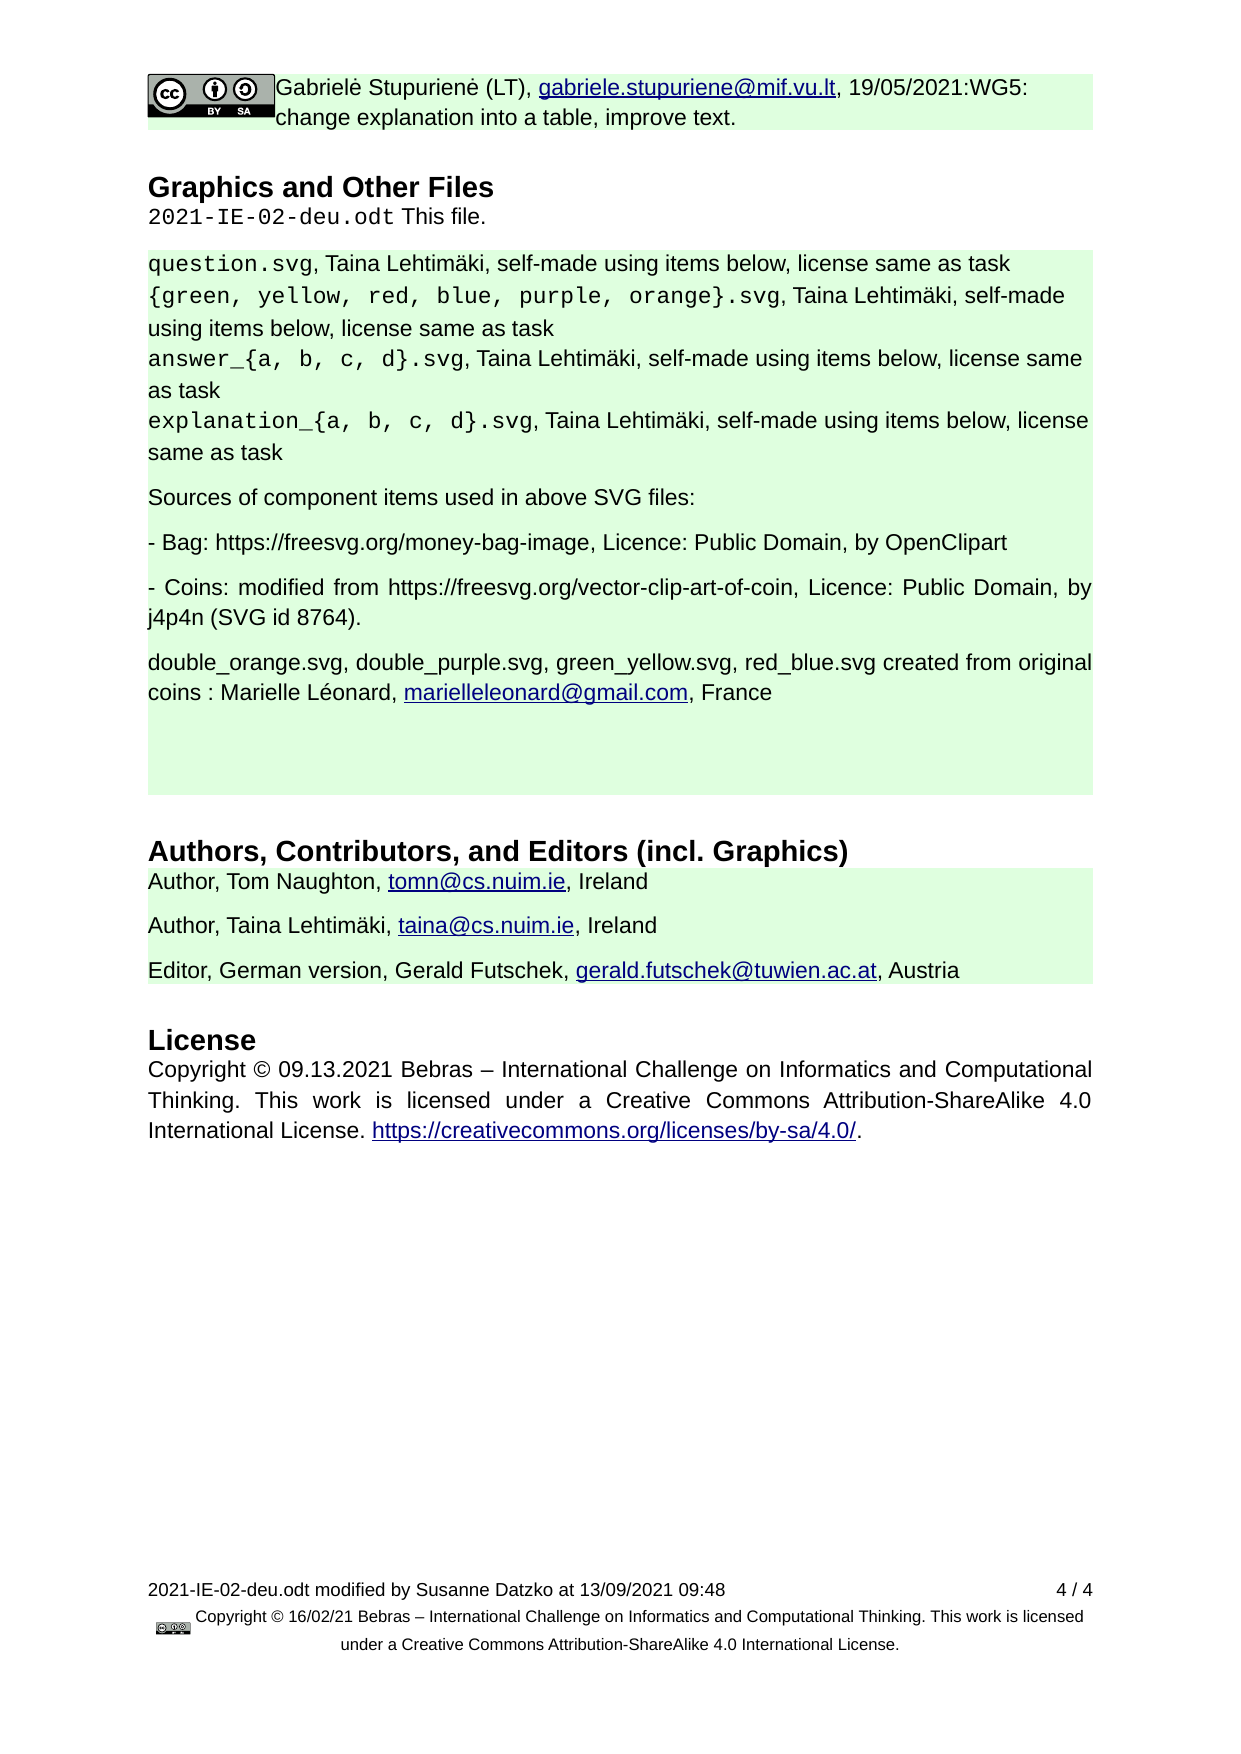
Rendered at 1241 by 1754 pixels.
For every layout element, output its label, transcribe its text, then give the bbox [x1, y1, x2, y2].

subtitle License [148, 1023, 1093, 1056]
subtitle Graphics and Other Files [148, 169, 1093, 203]
text Editor, German version, Gerald Futschek, gerald.futschek@tuwien.ac.at, Austria [148, 957, 1093, 984]
text question.svg, Taina Lehtimäki, self-made using items below, license same as task {green, yellow, red, blue, purple, orange}.svg, Taina Lehtimäki, self-made using items below, license same as task answer_{a, b, c, d}.svg, Taina Lehtimäki, self-made using items below, license same as task explanation_{a, b, c, d}.svg, Taina Lehtimäki, self-made using items below, license same as task [148, 250, 1093, 466]
text - Bag: https://freesvg.org/money-bag-image, Licence: Public Domain, by OpenClipart [148, 529, 1093, 555]
text 2021-IE-02-deu.odt This file. [148, 203, 1093, 231]
text Gabrielė Stupurienė (LT), gabriele.stupuriene@mif.vu.lt, 19/05/2021:WG5: change explanation into a table, improve text. [148, 74, 1093, 130]
text Copyright © 09/13/2021 Bebras – International Challenge on Informatics and Computational Thinking. This work is licensed under a Creative Commons Attribution-ShareAlike 4.0 International License. https://creativecommons.org/licenses/by-sa/4.0/. [148, 1056, 1093, 1143]
text Author, Taina Lehtimäki, taina@cs.nuim.ie, Ireland [148, 912, 1093, 939]
text Author, Tom Naughton, tomn@cs.nuim.ie, Ireland [148, 868, 1093, 894]
text Sources of component items used in above SVG files: [148, 484, 1093, 511]
text - Coins: modified from https://freesvg.org/vector-clip-art-of-coin, Licence: Public Domain, by j4p4n (SVG id 8764). [148, 574, 1093, 630]
text double_orange.svg, double_purple.svg, green_yellow.svg, red_blue.svg created from original coins : Marielle Léonard, marielleleonard@gmail.com, France [148, 649, 1093, 705]
subtitle Authors, Contributors, and Editors (incl. Graphics) [148, 834, 1093, 868]
